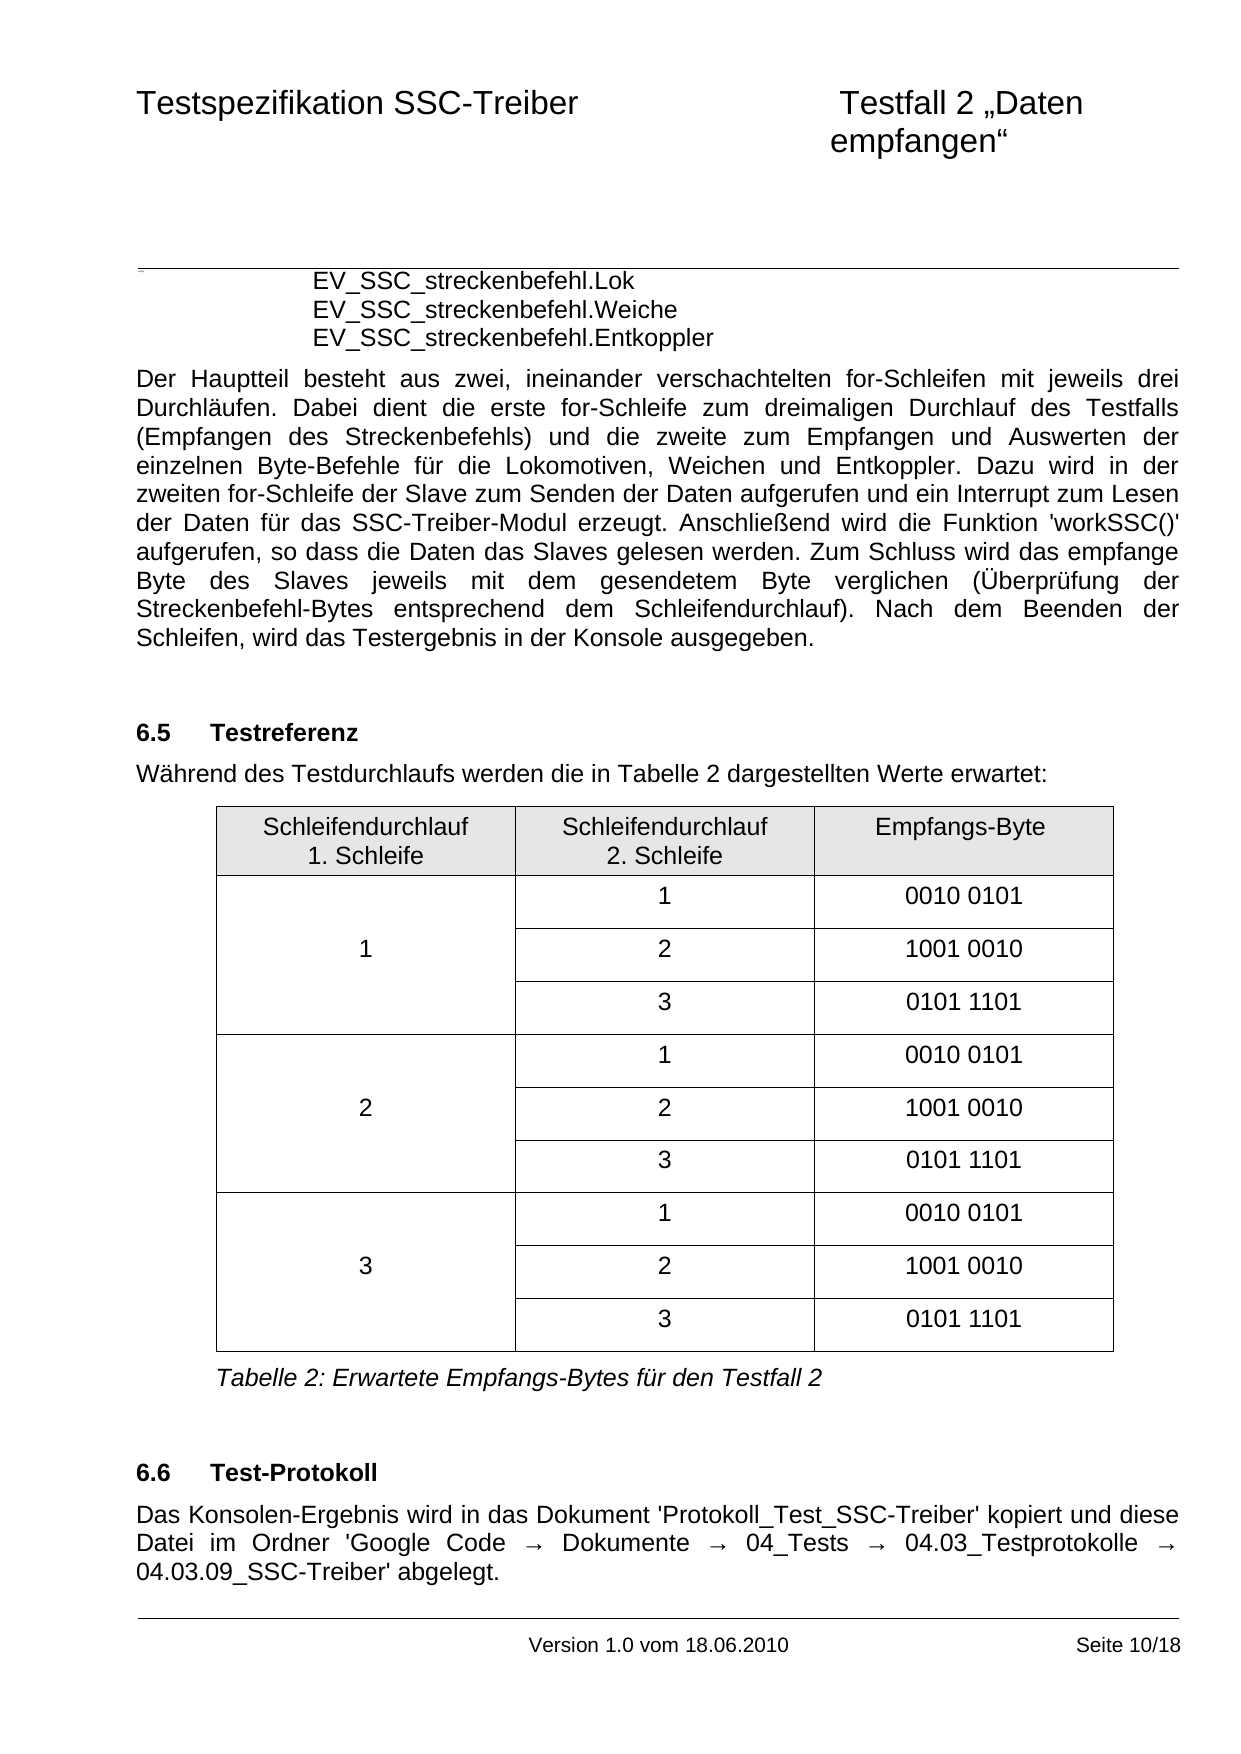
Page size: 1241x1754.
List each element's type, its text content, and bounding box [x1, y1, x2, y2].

table_cell 0010 0101 [815, 1035, 1113, 1087]
table_cell 2 [516, 929, 814, 981]
table_cell 1 [217, 876, 515, 1034]
table_cell 3 [217, 1193, 515, 1351]
subtitle Test-Protokoll [136, 1458, 1181, 1487]
table_cell 2 [516, 1246, 814, 1298]
table_cell 3 [516, 1299, 814, 1351]
table_cell 1001 0010 [815, 929, 1113, 981]
table_header Schleifendurchlauf 2. Schleife [516, 807, 814, 875]
text Während des Testdurchlaufs werden die in Tabelle 2 dargestellten Werte erwartet: [136, 759, 1181, 788]
table_cell 2 [516, 1088, 814, 1139]
table_cell 1 [516, 1193, 814, 1245]
table_header Empfangs-Byte [815, 807, 1113, 875]
table_cell 0010 0101 [815, 876, 1113, 928]
table_cell 0010 0101 [815, 1193, 1113, 1245]
table_cell 0101 1101 [815, 1299, 1113, 1351]
table_cell 1 [516, 1035, 814, 1087]
table_header Schleifendurchlauf 1. Schleife [217, 807, 515, 875]
subtitle Testreferenz [136, 718, 1181, 747]
table_cell 1001 0010 [815, 1088, 1113, 1139]
table_cell 1001 0010 [815, 1246, 1113, 1298]
table_cell 2 [217, 1035, 515, 1192]
text Tabelle 2: Erwartete Empfangs-Bytes für den Testfall 2 [215, 1363, 1181, 1392]
table_cell 0101 1101 [815, 1141, 1113, 1192]
text EV_SSC_streckenbefehl.Lok [312, 289, 1181, 294]
text EV_SSC_streckenbefehl.Entkoppler [312, 323, 1181, 352]
text EV_SSC_streckenbefehl.Weiche [312, 294, 1181, 323]
table_cell 0101 1101 [815, 982, 1113, 1034]
text Der Hauptteil besteht aus zwei, ineinander verschachtelten for-Schleifen mit jeweils drei Durchläufen. Dabei dient die erste for-Schleife zum dreimaligen Durchlauf des Testfalls (Empfangen des Streckenbefehls) und die zweite zum Empfangen und Auswerten der einzelnen Byte-Befehle für die Lokomotiven, Weichen und Entkoppler. Dazu wird in der zweiten for-Schleife der Slave zum Senden der Daten aufgerufen und ein Interrupt zum Lesen der Daten für das SSC-Treiber-Modul erzeugt. Anschließend wird die Funktion 'workSSC()' aufgerufen, so dass die Daten das Slaves gelesen werden. Zum Schluss wird das empfange Byte des Slaves jeweils mit dem gesendetem Byte verglichen (Überprüfung der Streckenbefehl-Bytes entsprechend dem Schleifendurchlauf). Nach dem Beenden der Schleifen, wird das Testergebnis in der Konsole ausgegeben. [136, 364, 1181, 652]
table_cell 3 [516, 1141, 814, 1192]
table_cell 1 [516, 876, 814, 928]
text Das Konsolen-Ergebnis wird in das Dokument 'Protokoll_Test_SSC-Treiber' kopiert und diese Datei im Ordner 'Google Code → Dokumente → 04_Tests → 04.03_Testprotokolle → 04.03.09_SSC-Treiber' abgelegt. [136, 1499, 1181, 1586]
table_cell 3 [516, 982, 814, 1034]
